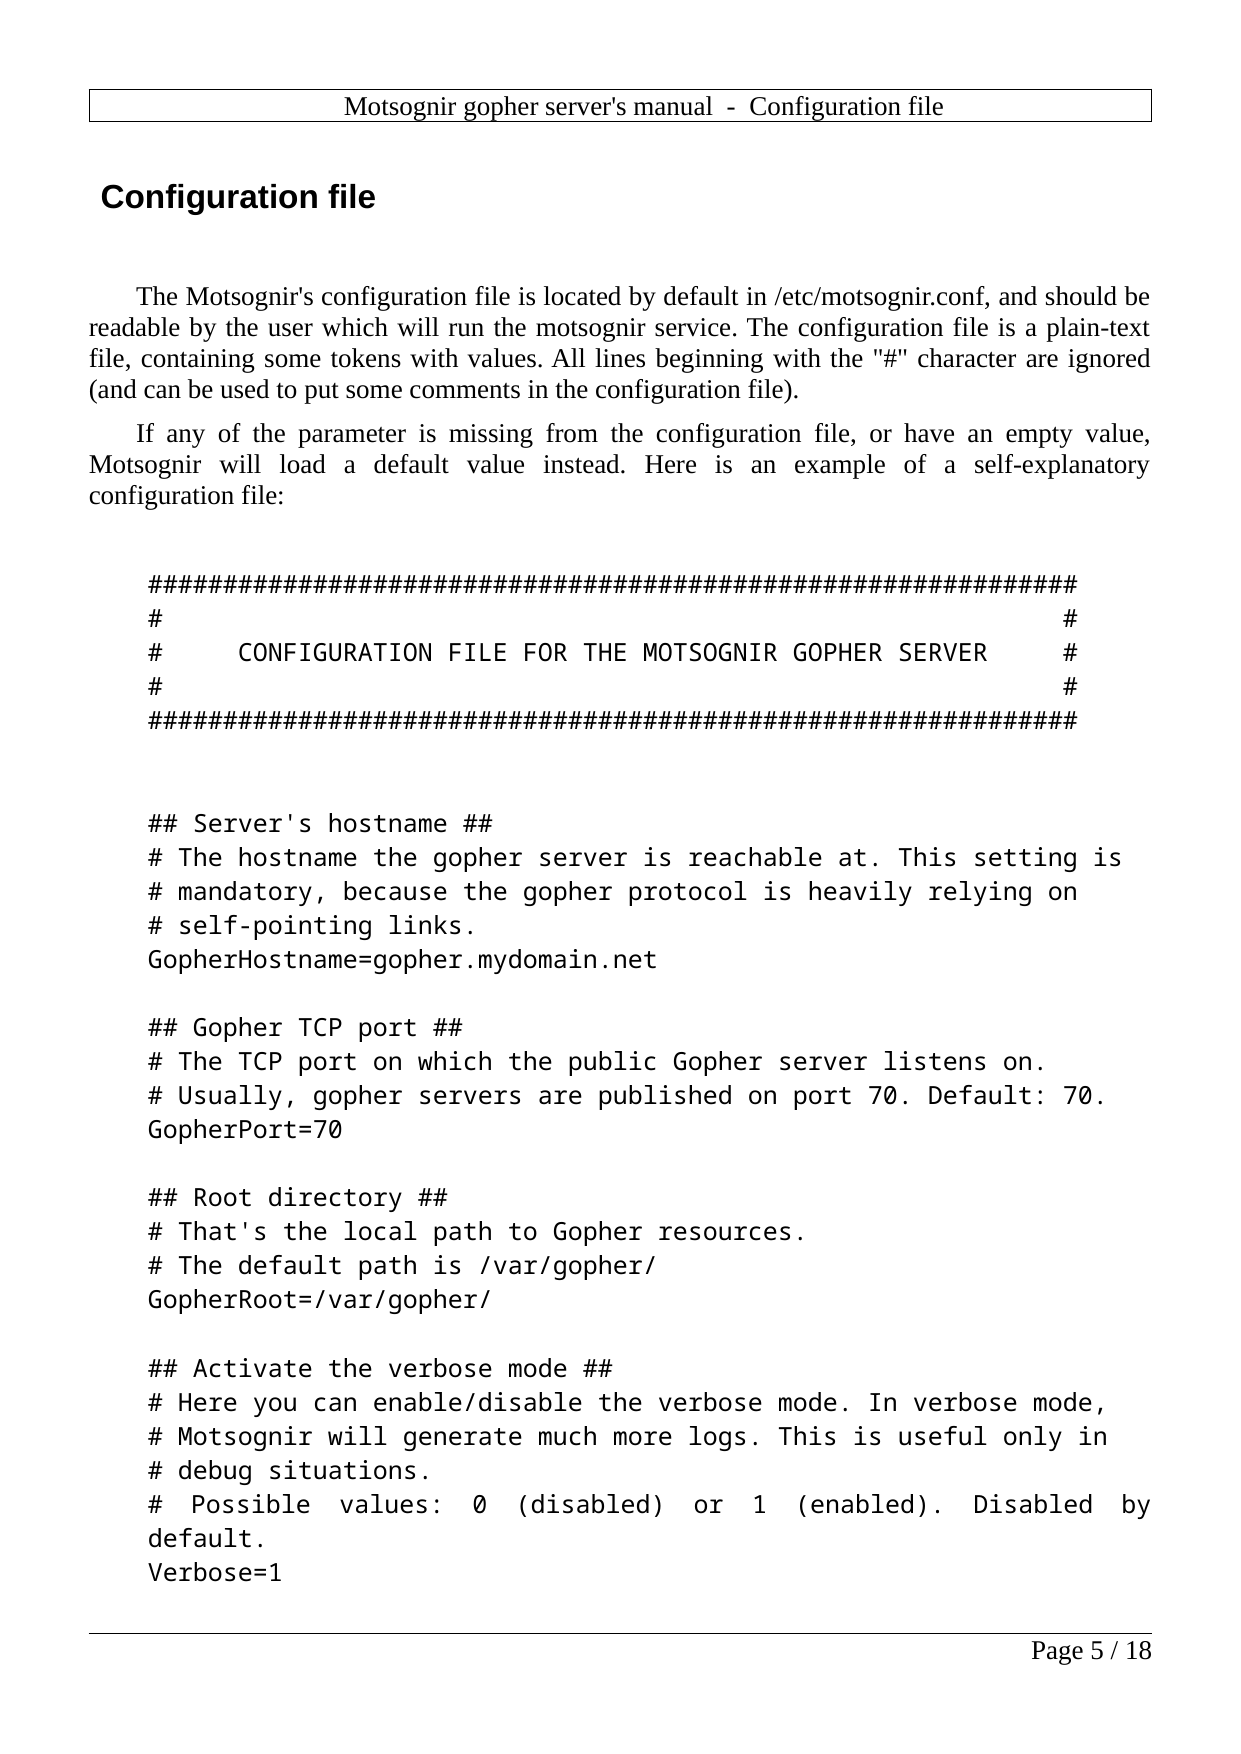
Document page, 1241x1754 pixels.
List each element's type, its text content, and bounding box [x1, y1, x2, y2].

text # # [148, 669, 1152, 703]
text # self-pointing links. [148, 907, 1152, 941]
text ############################################################## [148, 703, 1152, 737]
text ## Activate the verbose mode ## [148, 1350, 1152, 1384]
subtitle Configuration file [100, 177, 1152, 215]
text # The TCP port on which the public Gopher server listens on. [148, 1044, 1152, 1078]
text GopherPort=70 [148, 1112, 1152, 1146]
text # The default path is /var/gopher/ [148, 1248, 1152, 1282]
text The Motsognir's configuration file is located by default in /etc/motsognir.conf, and should be readable by the user which will run the motsognir service. The configuration file is a plain-text file, containing some tokens with values. All lines beginning with the "#" character are ignored (and can be used to put some comments in the configuration file). [88, 280, 1152, 405]
text # Motsognir will generate much more logs. This is useful only in [148, 1418, 1152, 1452]
text # # [148, 601, 1152, 635]
text GopherRoot=/var/gopher/ [148, 1282, 1152, 1316]
text # That's the local path to Gopher resources. [148, 1214, 1152, 1248]
text GopherHostname=gopher.mydomain.net [148, 941, 1152, 976]
text # The hostname the gopher server is reachable at. This setting is [148, 839, 1152, 873]
text Verbose=1 [148, 1554, 1152, 1589]
text # CONFIGURATION FILE FOR THE MOTSOGNIR GOPHER SERVER # [148, 635, 1152, 669]
text # Here you can enable/disable the verbose mode. In verbose mode, [148, 1384, 1152, 1418]
text ############################################################## [148, 567, 1152, 601]
text # Possible values: 0 (disabled) or 1 (enabled). Disabled by default. [148, 1486, 1152, 1554]
text # Usually, gopher servers are published on port 70. Default: 70. [148, 1078, 1152, 1112]
text ## Root directory ## [148, 1180, 1152, 1214]
text ## Gopher TCP port ## [148, 1009, 1152, 1044]
text # mandatory, because the gopher protocol is heavily relying on [148, 873, 1152, 907]
text # debug situations. [148, 1452, 1152, 1486]
text If any of the parameter is missing from the configuration file, or have an empty value, Motsognir will load a default value instead. Here is an example of a self-explanatory configuration file: [88, 417, 1152, 511]
text ## Server's hostname ## [148, 805, 1152, 839]
